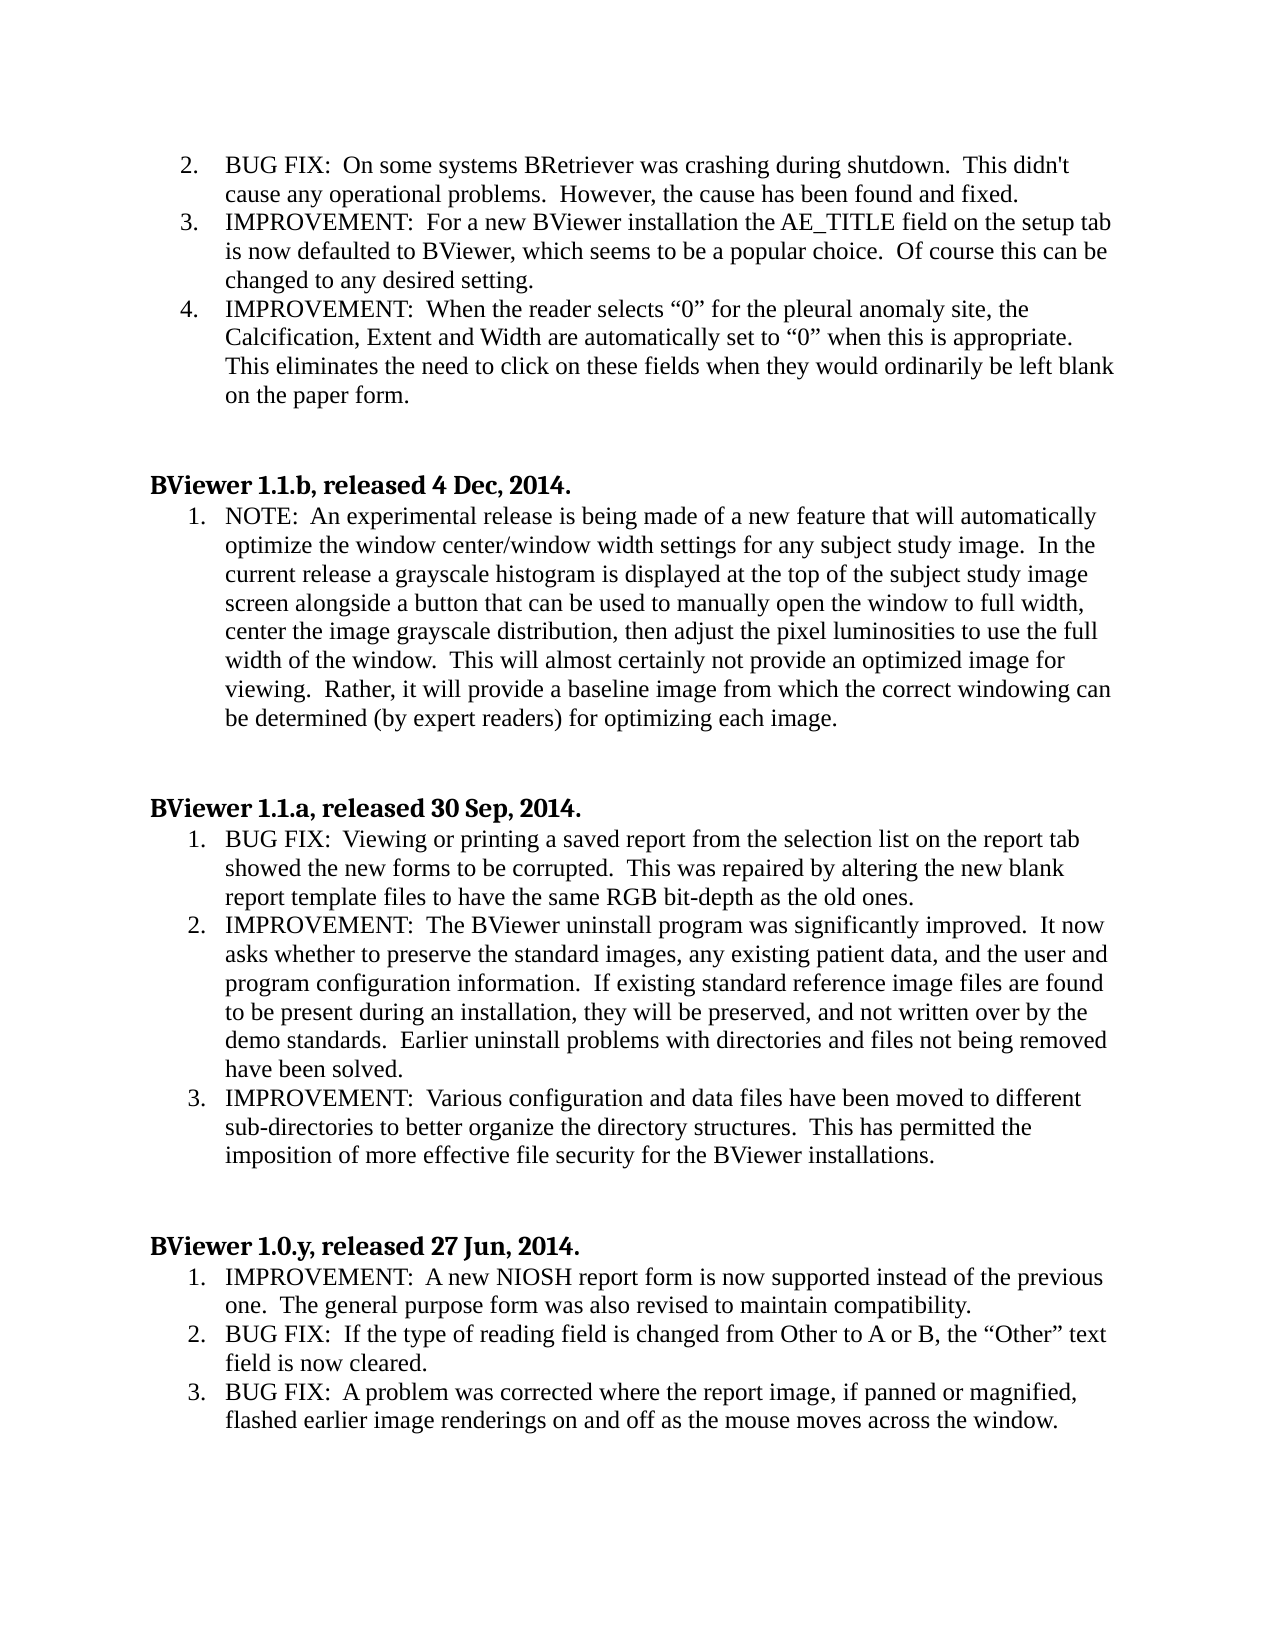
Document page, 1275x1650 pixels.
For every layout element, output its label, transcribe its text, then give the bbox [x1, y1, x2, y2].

list IMPROVEMENT: When the reader selects “0” for the pleural anomaly site, the Calcification, Extent and Width are automatically set to “0” when this is appropriate. This eliminates the need to click on these fields when they would ordinarily be left blank on the paper form. [180, 294, 1125, 409]
list BUG FIX: If the type of reading field is changed from Other to A or B, the “Other” text field is now cleared. [187, 1319, 1125, 1377]
subtitle BViewer 1.1.a, released 30 Sep, 2014. [150, 793, 1125, 824]
list IMPROVEMENT: Various configuration and data files have been moved to different sub-directories to better organize the directory structures. This has permitted the imposition of more effective file security for the BViewer installations. [187, 1083, 1125, 1169]
list BUG FIX: On some systems BRetriever was crashing during shutdown. This didn't cause any operational problems. However, the cause has been found and fixed. [180, 150, 1125, 207]
list IMPROVEMENT: A new NIOSH report form is now supported instead of the previous one. The general purpose form was also revised to maintain compatibility. [187, 1262, 1125, 1319]
list BUG FIX: A problem was corrected where the report image, if panned or magnified, flashed earlier image renderings on and off as the mouse moves across the window. [187, 1377, 1125, 1434]
list BUG FIX: Viewing or printing a saved report from the selection list on the report tab showed the new forms to be corrupted. This was repaired by altering the new blank report template files to have the same RGB bit-depth as the old ones. [187, 824, 1125, 910]
list IMPROVEMENT: The BViewer uninstall program was significantly improved. It now asks whether to preserve the standard images, any existing patient data, and the user and program configuration information. If existing standard reference image files are found to be present during an installation, they will be preserved, and not written over by the demo standards. Earlier uninstall problems with directories and files not being removed have been solved. [187, 910, 1125, 1083]
subtitle BViewer 1.1.b, released 4 Dec, 2014. [150, 470, 1125, 501]
subtitle BViewer 1.0.y, released 27 Jun, 2014. [150, 1231, 1125, 1262]
list NOTE: An experimental release is being made of a new feature that will automatically optimize the window center/window width settings for any subject study image. In the current release a grayscale histogram is displayed at the top of the subject study image screen alongside a button that can be used to manually open the window to full width, center the image grayscale distribution, then adjust the pixel luminosities to use the full width of the window. This will almost certainly not provide an optimized image for viewing. Rather, it will provide a baseline image from which the correct windowing can be determined (by expert readers) for optimizing each image. [187, 501, 1125, 731]
list IMPROVEMENT: For a new BViewer installation the AE_TITLE field on the setup tab is now defaulted to BViewer, which seems to be a popular choice. Of course this can be changed to any desired setting. [180, 207, 1125, 294]
